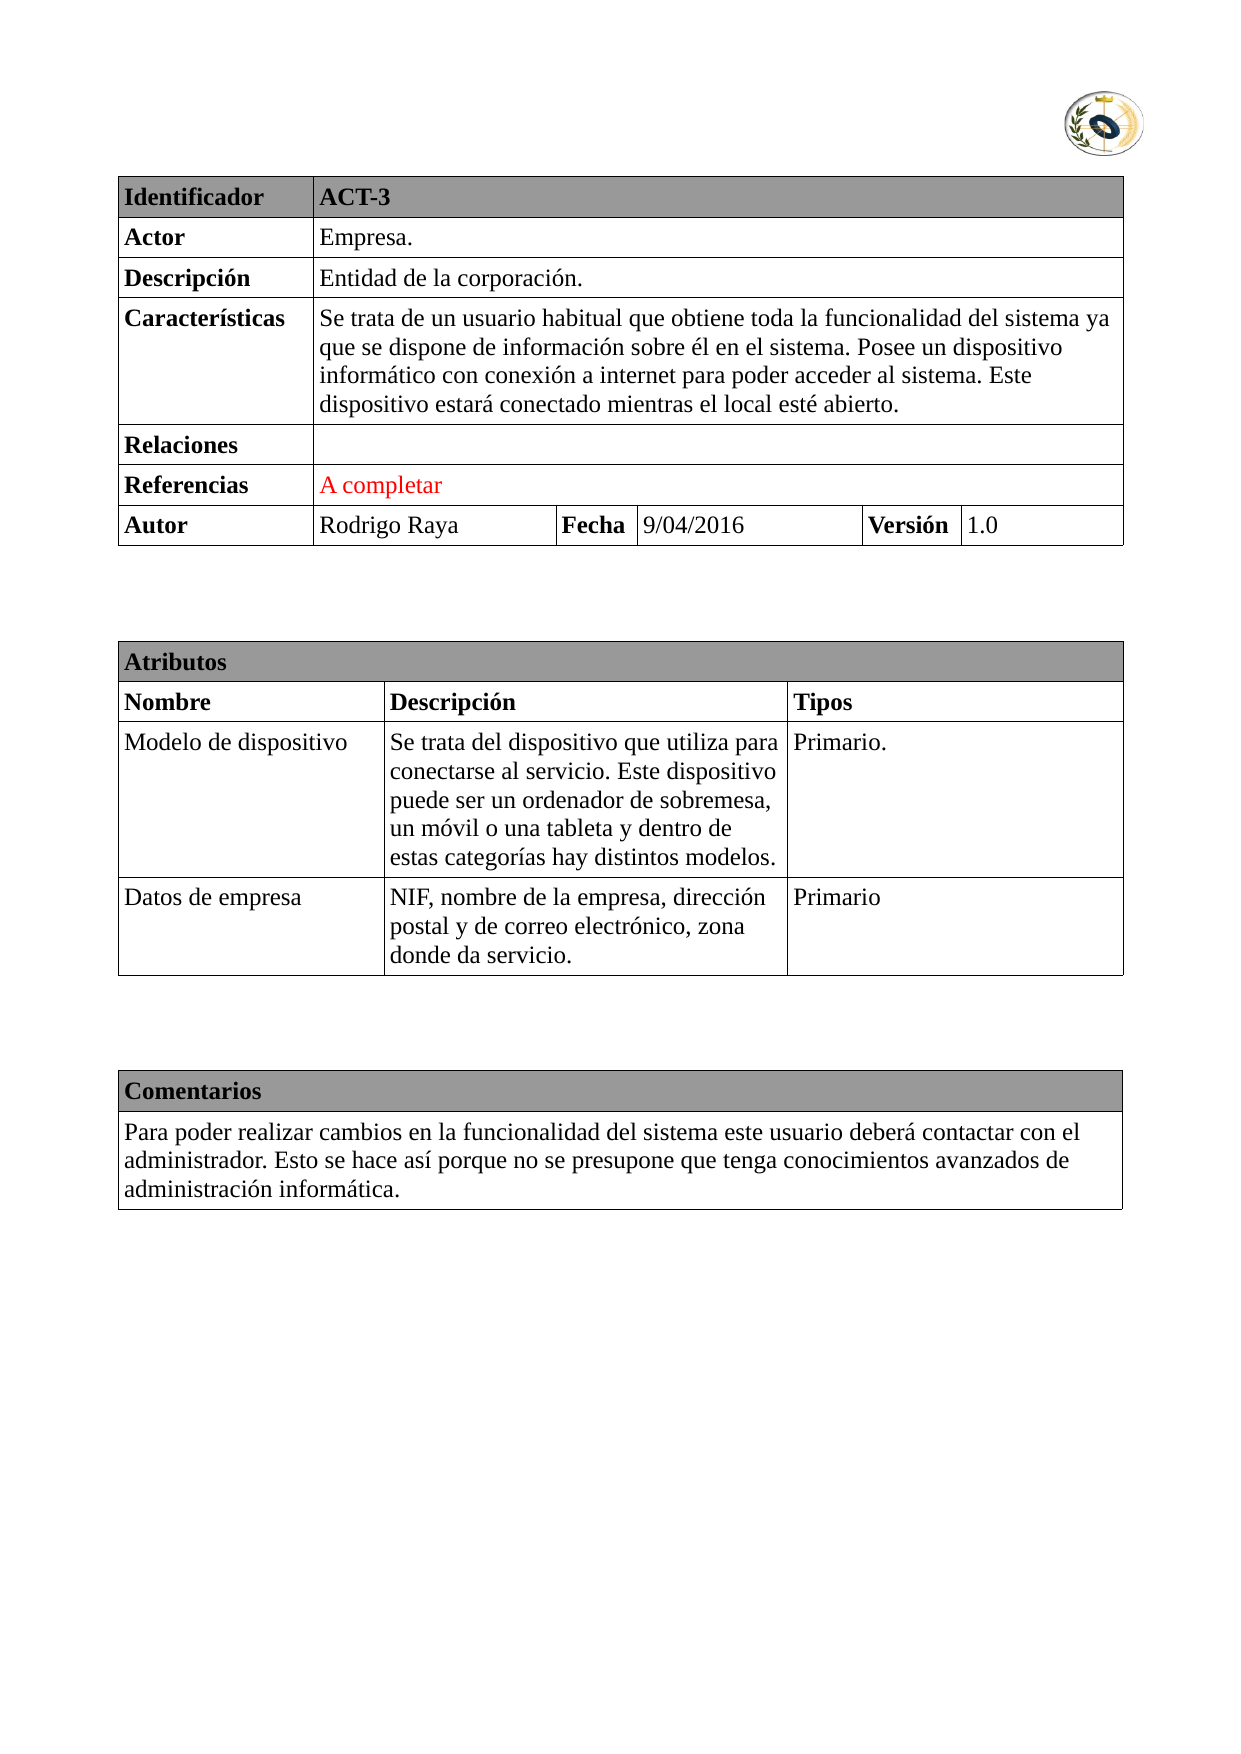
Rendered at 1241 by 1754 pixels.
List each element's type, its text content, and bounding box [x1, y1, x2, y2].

table_cell Descripción [119, 258, 313, 297]
table_cell Descripción [385, 682, 787, 721]
table_header Comentarios [119, 1071, 1122, 1111]
table_cell 9/04/2016 [638, 506, 862, 545]
table_cell Se trata del dispositivo que utiliza para conectarse al servicio. Este dispositivo puede ser un ordenador de sobremesa, un móvil o una tableta y dentro de estas categorías hay distintos modelos. [385, 722, 787, 877]
table_cell Fecha [557, 506, 637, 545]
table_cell Versión [863, 506, 961, 545]
table_cell Empresa. [314, 218, 1123, 257]
table_cell Referencias [119, 465, 313, 504]
table_cell Relaciones [119, 425, 313, 464]
table_cell Características [119, 298, 313, 424]
picture [1064, 91, 1144, 156]
table_cell [314, 425, 1123, 464]
table_cell Nombre [119, 682, 384, 721]
table_cell Tipos [788, 682, 1123, 721]
table_header ACT-3 [314, 177, 1123, 217]
table_cell Entidad de la corporación. [314, 258, 1123, 297]
table_header Identificador [119, 177, 313, 217]
table_cell A completar [314, 465, 1123, 504]
table_cell Para poder realizar cambios en la funcionalidad del sistema este usuario deberá contactar con el administrador. Esto se hace así porque no se presupone que tenga conocimientos avanzados de administración informática. [119, 1112, 1122, 1208]
table_cell 1.0 [962, 506, 1123, 545]
table_cell NIF, nombre de la empresa, dirección postal y de correo electrónico, zona donde da servicio. [385, 878, 787, 974]
table_cell Actor [119, 218, 313, 257]
table_cell Rodrigo Raya [314, 506, 556, 545]
table_cell Datos de empresa [119, 878, 384, 974]
table_cell Primario. [788, 722, 1123, 877]
table_cell Modelo de dispositivo [119, 722, 384, 877]
table_cell Se trata de un usuario habitual que obtiene toda la funcionalidad del sistema ya que se dispone de información sobre él en el sistema. Posee un dispositivo informático con conexión a internet para poder acceder al sistema. Este dispositivo estará conectado mientras el local esté abierto. [314, 298, 1123, 424]
table_cell Autor [119, 506, 313, 545]
table_cell Primario [788, 878, 1123, 974]
table_header Atributos [119, 642, 1123, 681]
